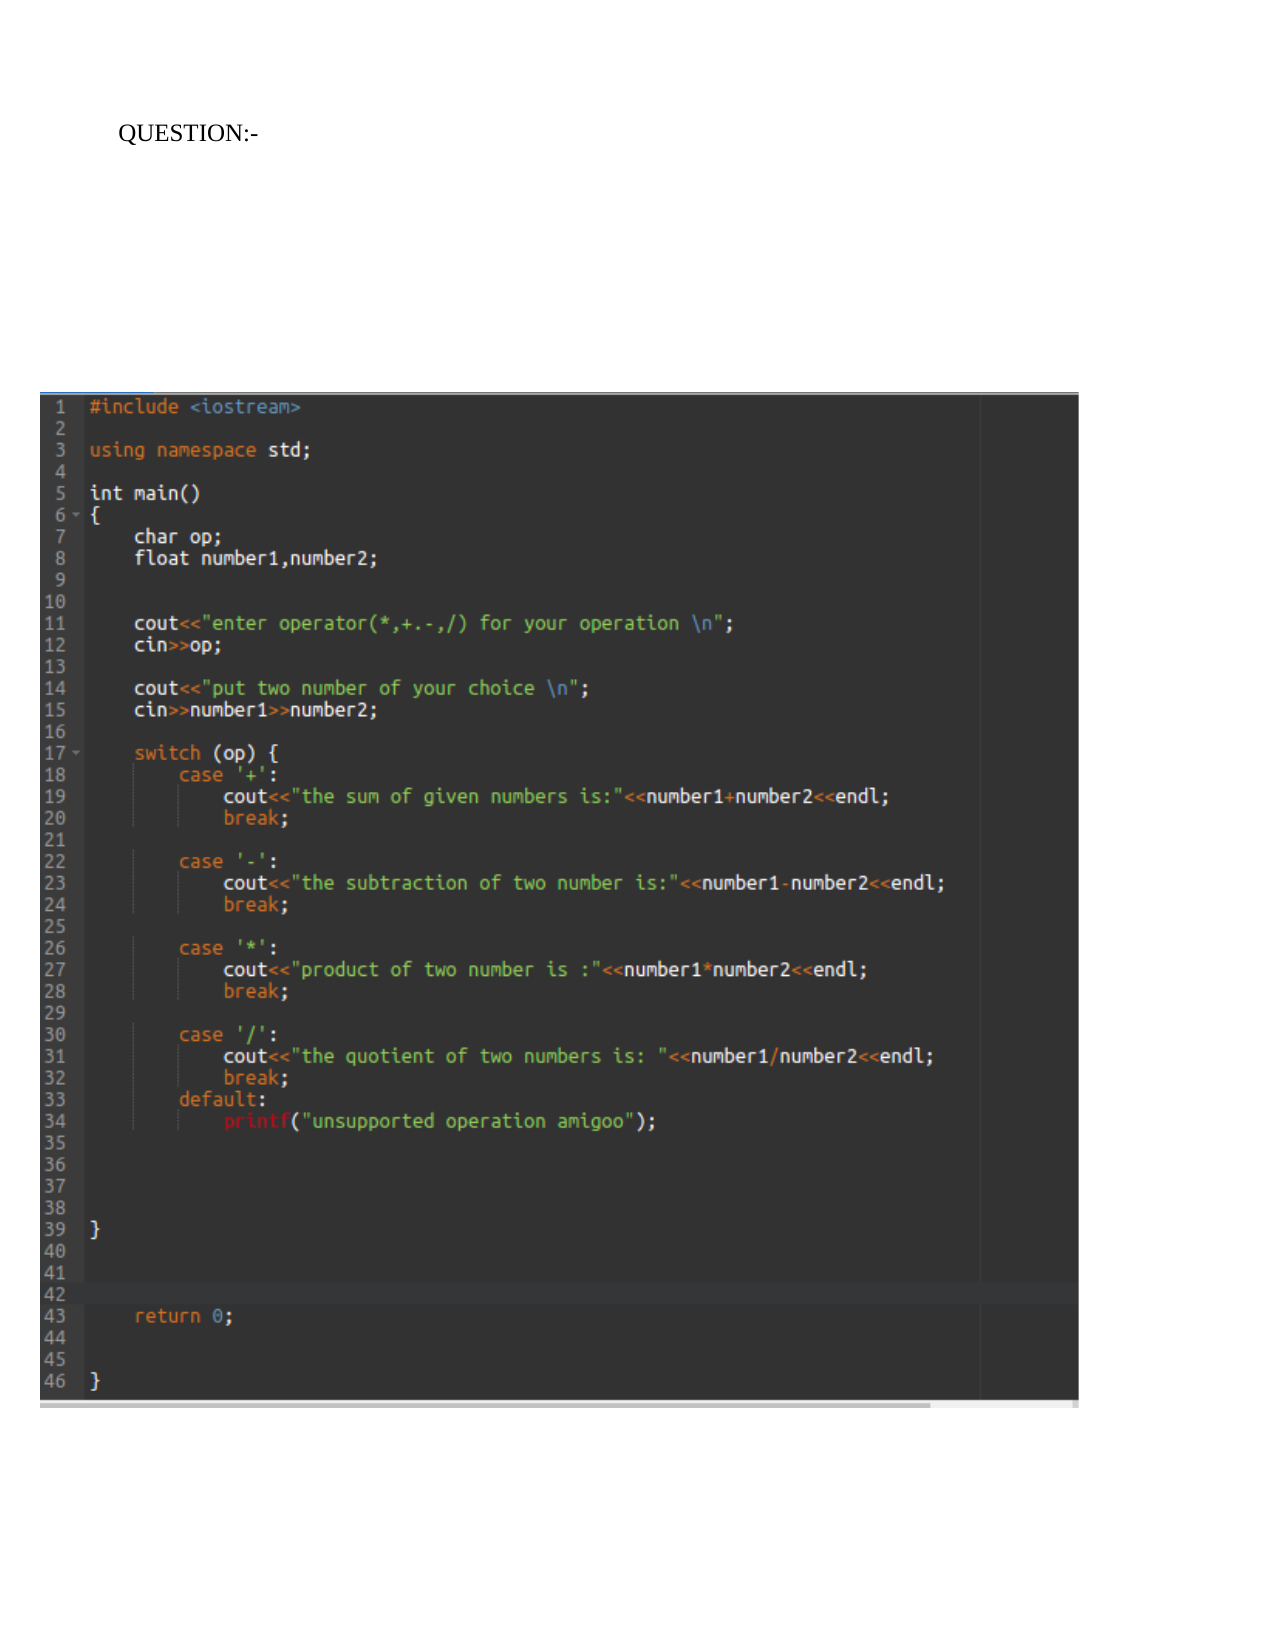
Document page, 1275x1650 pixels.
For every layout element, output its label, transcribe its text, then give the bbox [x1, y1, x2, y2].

picture [40, 392, 1079, 1408]
text QUESTION:- [118, 118, 1157, 147]
